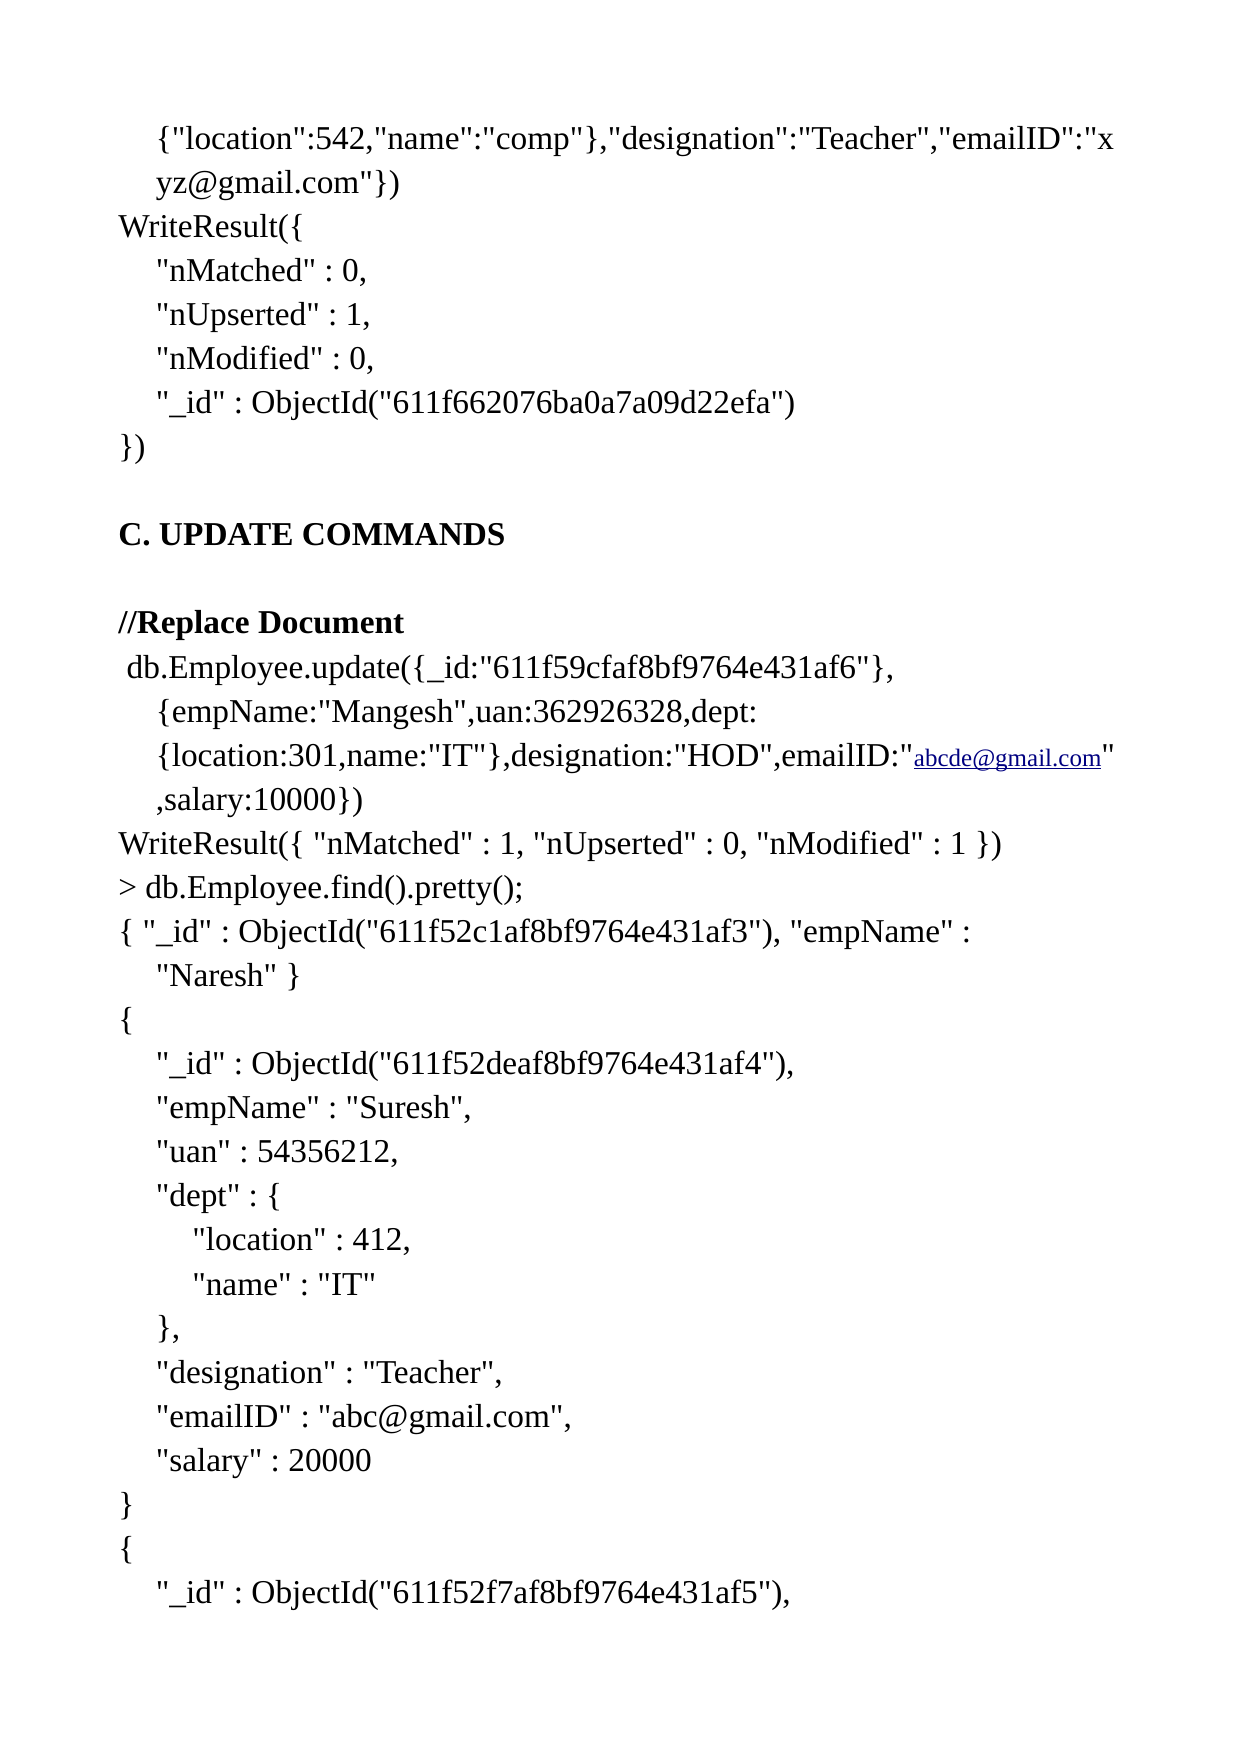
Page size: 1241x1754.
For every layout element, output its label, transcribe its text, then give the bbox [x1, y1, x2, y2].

text { "_id" : ObjectId("611f52c1af8bf9764e431af3"), "empName" : "Naresh" } [118, 911, 1122, 994]
text "salary" : 20000 [118, 1440, 1122, 1478]
text "nModified" : 0, [118, 338, 1122, 377]
text C. UPDATE COMMANDS [118, 515, 1122, 553]
text "_id" : ObjectId("611f662076ba0a7a09d22efa") [118, 382, 1122, 421]
text "_id" : ObjectId("611f52f7af8bf9764e431af5"), [118, 1572, 1122, 1611]
text { [118, 999, 1122, 1038]
text }) [118, 427, 1122, 465]
text "location" : 412, [118, 1220, 1122, 1258]
text }, [118, 1308, 1122, 1346]
text "emailID" : "abc@gmail.com", [118, 1396, 1122, 1434]
text WriteResult({ "nMatched" : 1, "nUpserted" : 0, "nModified" : 1 }) [118, 823, 1122, 861]
text ​​​//Replace Document [118, 603, 1122, 641]
text } [118, 1484, 1122, 1522]
text { [118, 1528, 1122, 1566]
text {"location":542,"name":"comp"},"designation":"Teacher","emailID":"xyz@gmail.com"}) [118, 118, 1122, 201]
text db.Employee.update({_id:"611f59cfaf8bf9764e431af6"},{empName:"Mangesh",uan:362926328,dept:{location:301,name:"IT"},designation:"HOD",emailID:"abcde@gmail.com",salary:10000}) [118, 647, 1122, 817]
text "dept" : { [118, 1176, 1122, 1214]
text "name" : "IT" [118, 1264, 1122, 1302]
text "empName" : "Suresh", [118, 1087, 1122, 1126]
text "nUpserted" : 1, [118, 294, 1122, 333]
text "_id" : ObjectId("611f52deaf8bf9764e431af4"), [118, 1043, 1122, 1082]
text WriteResult({ [118, 206, 1122, 244]
text "nMatched" : 0, [118, 250, 1122, 289]
text "designation" : "Teacher", [118, 1352, 1122, 1390]
text > db.Employee.find().pretty(); [118, 867, 1122, 906]
text "uan" : 54356212, [118, 1132, 1122, 1170]
